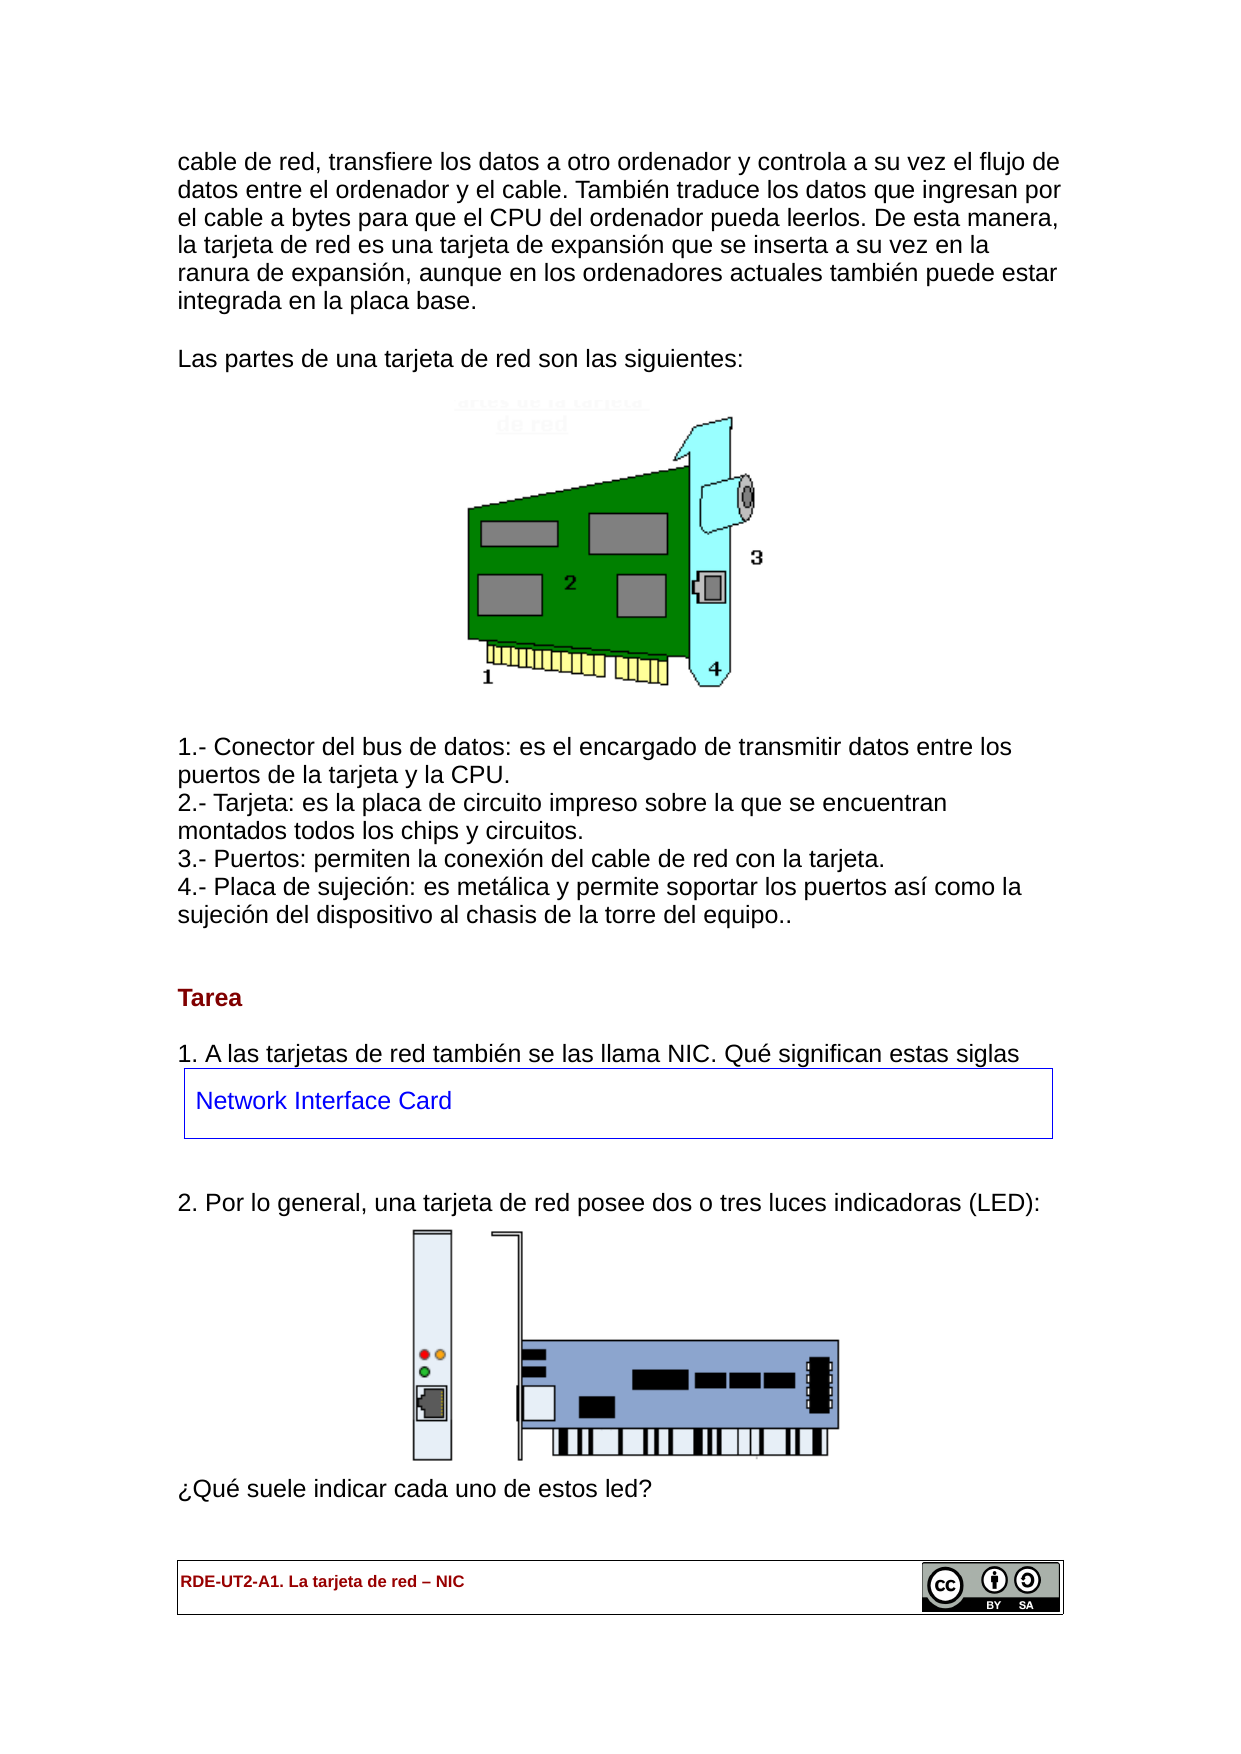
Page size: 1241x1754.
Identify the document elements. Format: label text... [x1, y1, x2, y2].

picture [454, 400, 786, 706]
text Tarea [177, 984, 1063, 1012]
text Las partes de una tarjeta de red son las siguientes: [177, 344, 1063, 372]
text 1.- Conector del bus de datos: es el encargado de transmitir datos entre los puertos de la tarjeta y la CPU. 2.- Tarjeta: es la placa de circuito impreso sobre la que se encuentran montados todos los chips y circuitos. 3.- Puertos: permiten la conexión del cable de red con la tarjeta. 4.- Placa de sujeción: es metálica y permite soportar los puertos así como la sujeción del dispositivo al chasis de la torre del equipo.. [177, 733, 1063, 928]
table_header Network Interface Card [185, 1069, 1052, 1138]
text 2. Por lo general, una tarjeta de red posee dos o tres luces indicadoras (LED): [177, 1189, 1063, 1217]
text 1. A las tarjetas de red también se las llama NIC. Qué significan estas siglas [177, 1040, 1063, 1068]
text ¿Qué suele indicar cada uno de estos led? [177, 1217, 1063, 1503]
picture [385, 1217, 855, 1475]
text cable de red, transfiere los datos a otro ordenador y controla a su vez el flujo de datos entre el ordenador y el cable. También traduce los datos que ingresan por el cable a bytes para que el CPU del ordenador pueda leerlos. De esta manera, la tarjeta de red es una tarjeta de expansión que se inserta a su vez en la ranura de expansión, aunque en los ordenadores actuales también puede estar integrada en la placa base. [177, 148, 1063, 315]
picture [922, 1562, 1060, 1612]
